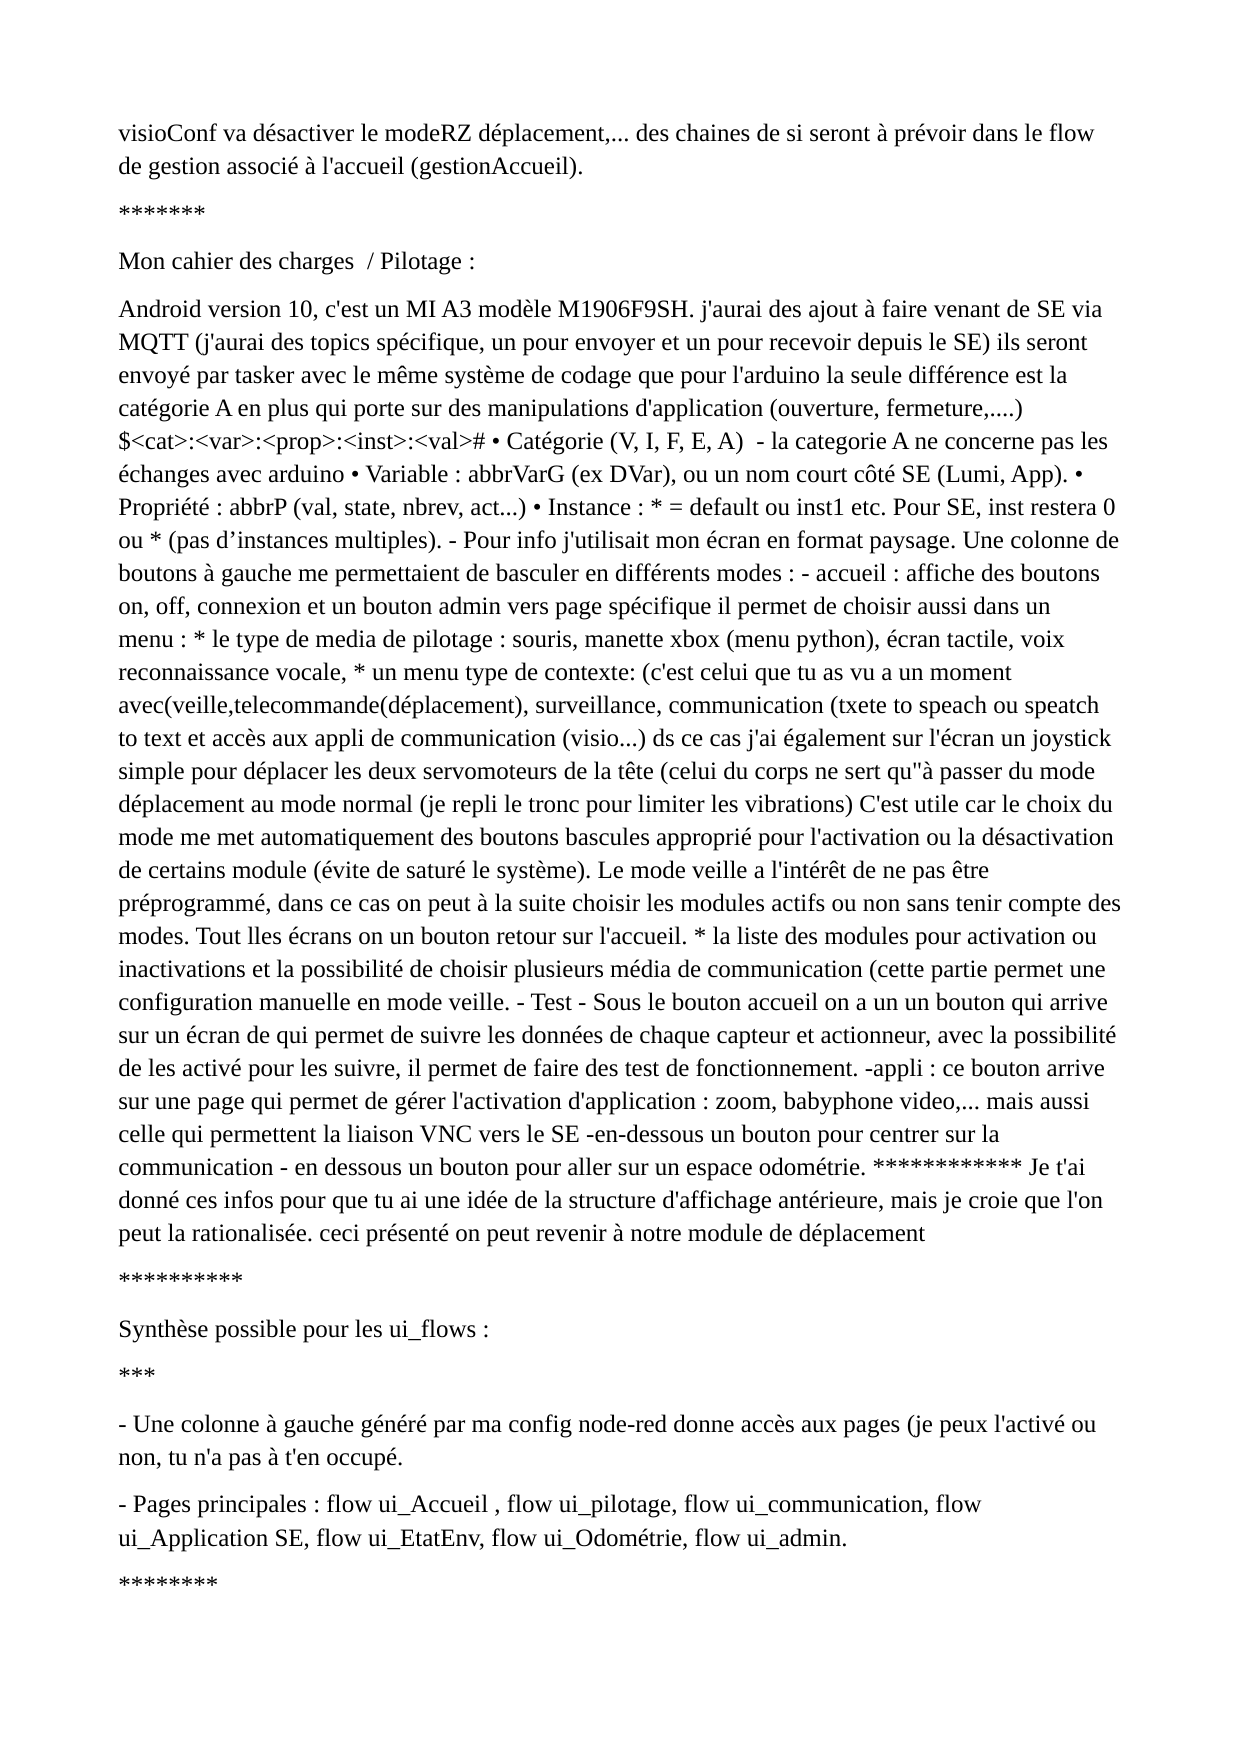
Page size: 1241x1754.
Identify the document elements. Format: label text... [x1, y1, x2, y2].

text - Une colonne à gauche généré par ma config node-red donne accès aux pages (je peux l'activé ou non, tu n'a pas à t'en occupé. [118, 1409, 1122, 1471]
text ******* [118, 199, 1122, 227]
text Mon cahier des charges / Pilotage : [118, 246, 1122, 275]
text Synthèse possible pour les ui_flows : [118, 1314, 1122, 1342]
text visioConf va désactiver le modeRZ déplacement,... des chaines de si seront à prévoir dans le flow de gestion associé à l'accueil (gestionAccueil). [118, 118, 1122, 180]
text ********** [118, 1266, 1122, 1295]
text - Pages principales : flow ui_Accueil , flow ui_pilotage, flow ui_communication, flow ui_Application SE, flow ui_EtatEnv, flow ui_Odométrie, flow ui_admin. [118, 1489, 1122, 1551]
text *** [118, 1361, 1122, 1390]
text ******** [118, 1570, 1122, 1599]
text Android version 10, c'est un MI A3 modèle M1906F9SH. j'aurai des ajout à faire venant de SE via MQTT (j'aurai des topics spécifique, un pour envoyer et un pour recevoir depuis le SE) ils seront envoyé par tasker avec le même système de codage que pour l'arduino la seule différence est la catégorie A en plus qui porte sur des manipulations d'application (ouverture, fermeture,....) $<cat>:<var>:<prop>:<inst>:<val># • Catégorie (V, I, F, E, A) - la categorie A ne concerne pas les échanges avec arduino • Variable : abbrVarG (ex DVar), ou un nom court côté SE (Lumi, App). • Propriété : abbrP (val, state, nbrev, act...) • Instance : * = default ou inst1 etc. Pour SE, inst restera 0 ou * (pas d’instances multiples). - Pour info j'utilisait mon écran en format paysage. Une colonne de boutons à gauche me permettaient de basculer en différents modes : - accueil : affiche des boutons on, off, connexion et un bouton admin vers page spécifique il permet de choisir aussi dans un menu : * le type de media de pilotage : souris, manette xbox (menu python), écran tactile, voix reconnaissance vocale, * un menu type de contexte: (c'est celui que tu as vu a un moment avec(veille,telecommande(déplacement), surveillance, communication (txete to speach ou speatch to text et accès aux appli de communication (visio...) ds ce cas j'ai également sur l'écran un joystick simple pour déplacer les deux servomoteurs de la tête (celui du corps ne sert qu"à passer du mode déplacement au mode normal (je repli le tronc pour limiter les vibrations) C'est utile car le choix du mode me met automatiquement des boutons bascules approprié pour l'activation ou la désactivation de certains module (évite de saturé le système). Le mode veille a l'intérêt de ne pas être préprogrammé, dans ce cas on peut à la suite choisir les modules actifs ou non sans tenir compte des modes. Tout lles écrans on un bouton retour sur l'accueil. * la liste des modules pour activation ou inactivations et la possibilité de choisir plusieurs média de communication (cette partie permet une configuration manuelle en mode veille. - Test - Sous le bouton accueil on a un un bouton qui arrive sur un écran de qui permet de suivre les données de chaque capteur et actionneur, avec la possibilité de les activé pour les suivre, il permet de faire des test de fonctionnement. -appli : ce bouton arrive sur une page qui permet de gérer l'activation d'application : zoom, babyphone video,... mais aussi celle qui permettent la liaison VNC vers le SE -en-dessous un bouton pour centrer sur la communication - en dessous un bouton pour aller sur un espace odométrie. ************ Je t'ai donné ces infos pour que tu ai une idée de la structure d'affichage antérieure, mais je croie que l'on peut la rationalisée. ceci présenté on peut revenir à notre module de déplacement [118, 294, 1122, 1247]
